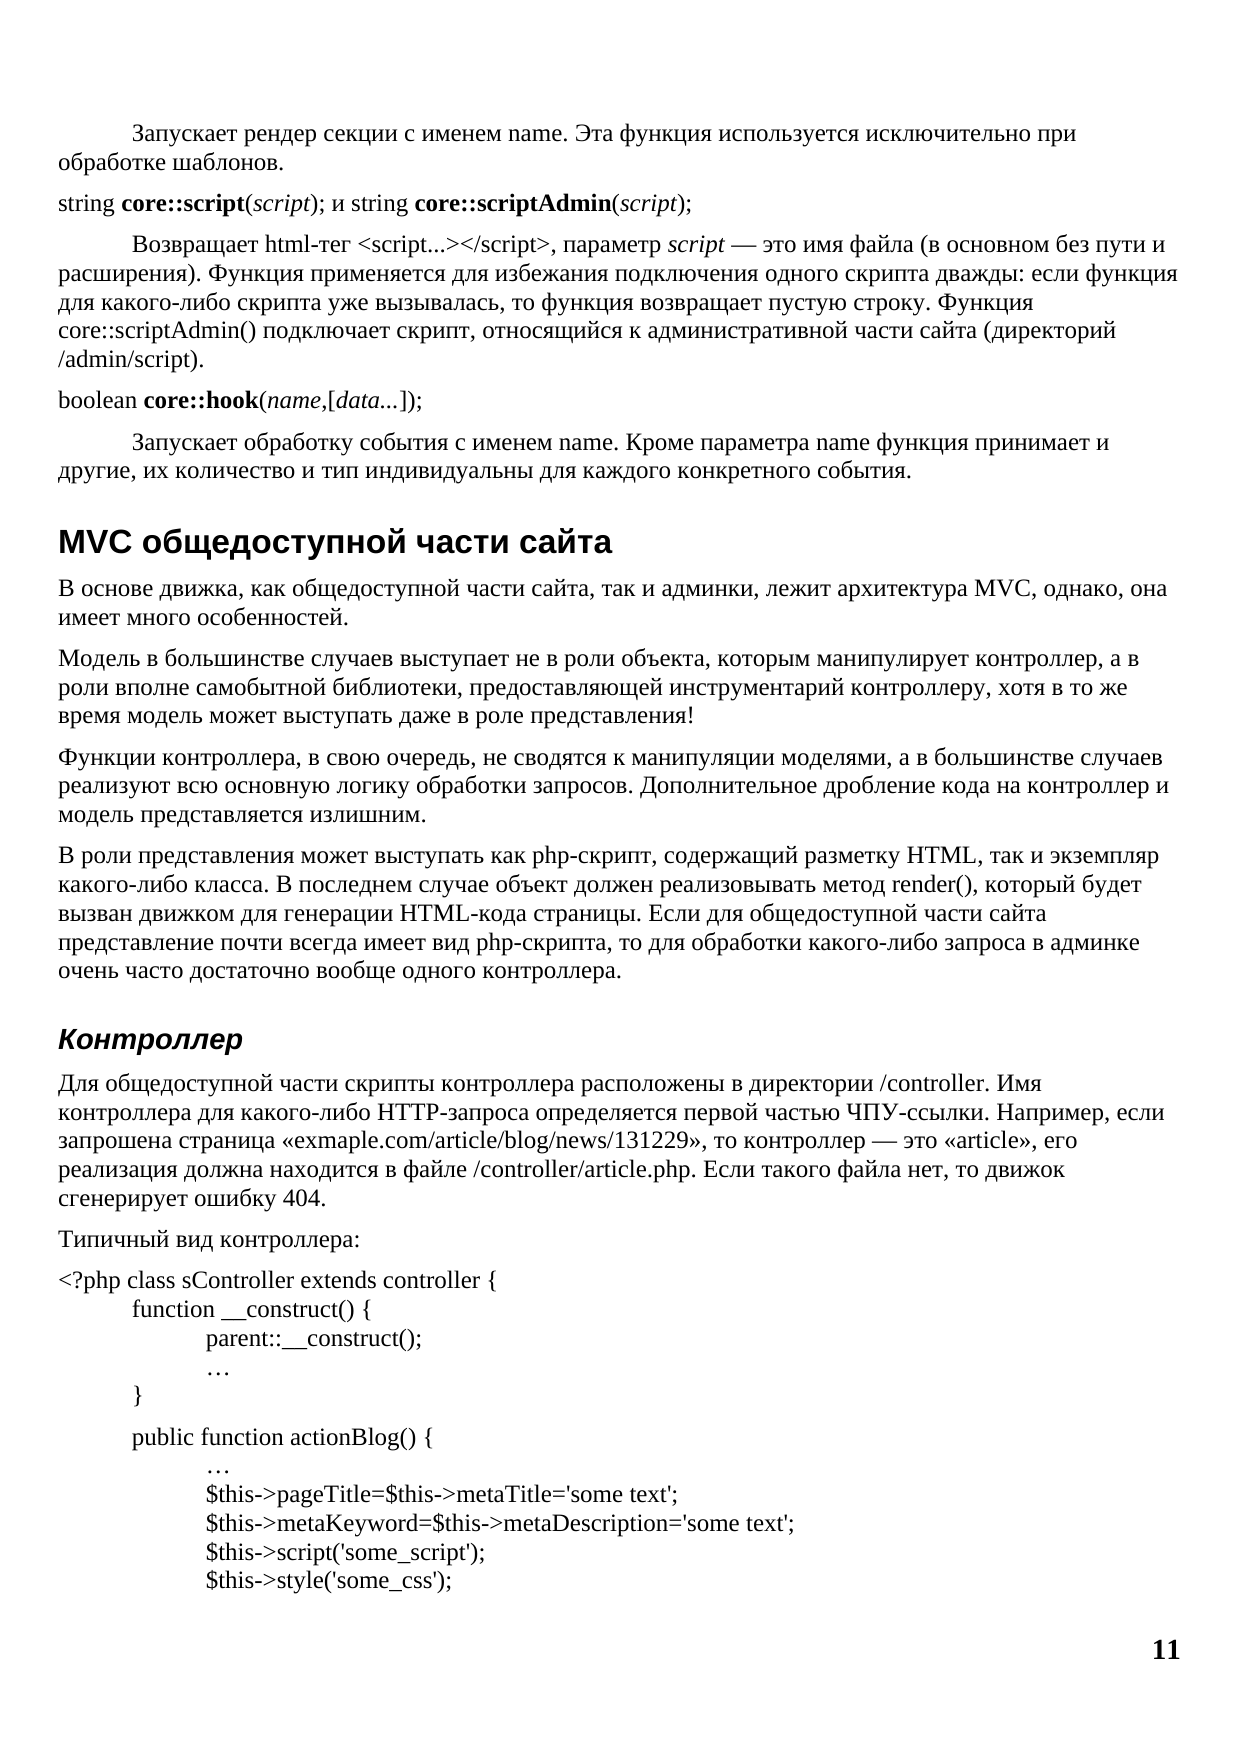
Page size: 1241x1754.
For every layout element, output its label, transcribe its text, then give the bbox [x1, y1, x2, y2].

text <?php class sController extends controller { function __construct() { parent::__construct(); … } [58, 1265, 1181, 1409]
text Типичный вид контроллера: [58, 1224, 1181, 1253]
text Функции контроллера, в свою очередь, не сводятся к манипуляции моделями, а в большинстве случаев реализуют всю основную логику обработки запросов. Дополнительное дробление кода на контроллер и модель представляется излишним. [58, 742, 1181, 828]
text Возвращает html-тег <script...></script>, параметр script — это имя файла (в основном без пути и расширения). Функция применяется для избежания подключения одного скрипта дважды: если функция для какого-либо скрипта уже вызывалась, то функция возвращает пустую строку. Функция core::scriptAdmin() подключает скрипт, относящийся к административной части сайта (директорий /admin/script). [58, 229, 1181, 373]
text string core::script(script); и string core::scriptAdmin(script); [58, 188, 1181, 217]
text boolean core::hook(name,[data...]); [58, 386, 1181, 414]
text Модель в большинстве случаев выступает не в роли объекта, которым манипулирует контроллер, а в роли вполне самобытной библиотеки, предоставляющей инструментарий контроллеру, хотя в то же время модель может выступать даже в роле представления! [58, 643, 1181, 729]
text Для общедоступной части скрипты контроллера расположены в директории /controller. Имя контроллера для какого-либо HTTP-запроса определяется первой частью ЧПУ-ссылки. Например, если запрошена страница «exmaple.com/article/blog/news/131229», то контроллер — это «article», его реализация должна находится в файле /controller/article.php. Если такого файла нет, то движок сгенерирует ошибку 404. [58, 1068, 1181, 1212]
text Запускает обработку события с именем name. Кроме параметра name функция принимает и другие, их количество и тип индивидуальны для каждого конкретного события. [58, 427, 1181, 484]
subtitle Контроллер [58, 1022, 1181, 1055]
text В роли представления может выступать как php-скрипт, содержащий разметку HTML, так и экземпляр какого-либо класса. В последнем случае объект должен реализовывать метод render(), который будет вызван движком для генерации HTML-кода страницы. Если для общедоступной части сайта представление почти всегда имеет вид php-скрипта, то для обработки какого-либо запроса в админке очень часто достаточно вообще одного контроллера. [58, 841, 1181, 984]
text Запускает рендер секции с именем name. Эта функция используется исключительно при обработке шаблонов. [58, 118, 1181, 176]
text В основе движка, как общедоступной части сайта, так и админки, лежит архитектура MVC, однако, она имеет много особенностей. [58, 573, 1181, 631]
text public function actionBlog() { … $this->pageTitle=$this->metaTitle='some text'; $this->metaKeyword=$this->metaDescription='some text'; $this->script('some_script'); $this->style('some_css'); [58, 1422, 1181, 1594]
subtitle MVC общедоступной части сайта [58, 522, 1181, 561]
